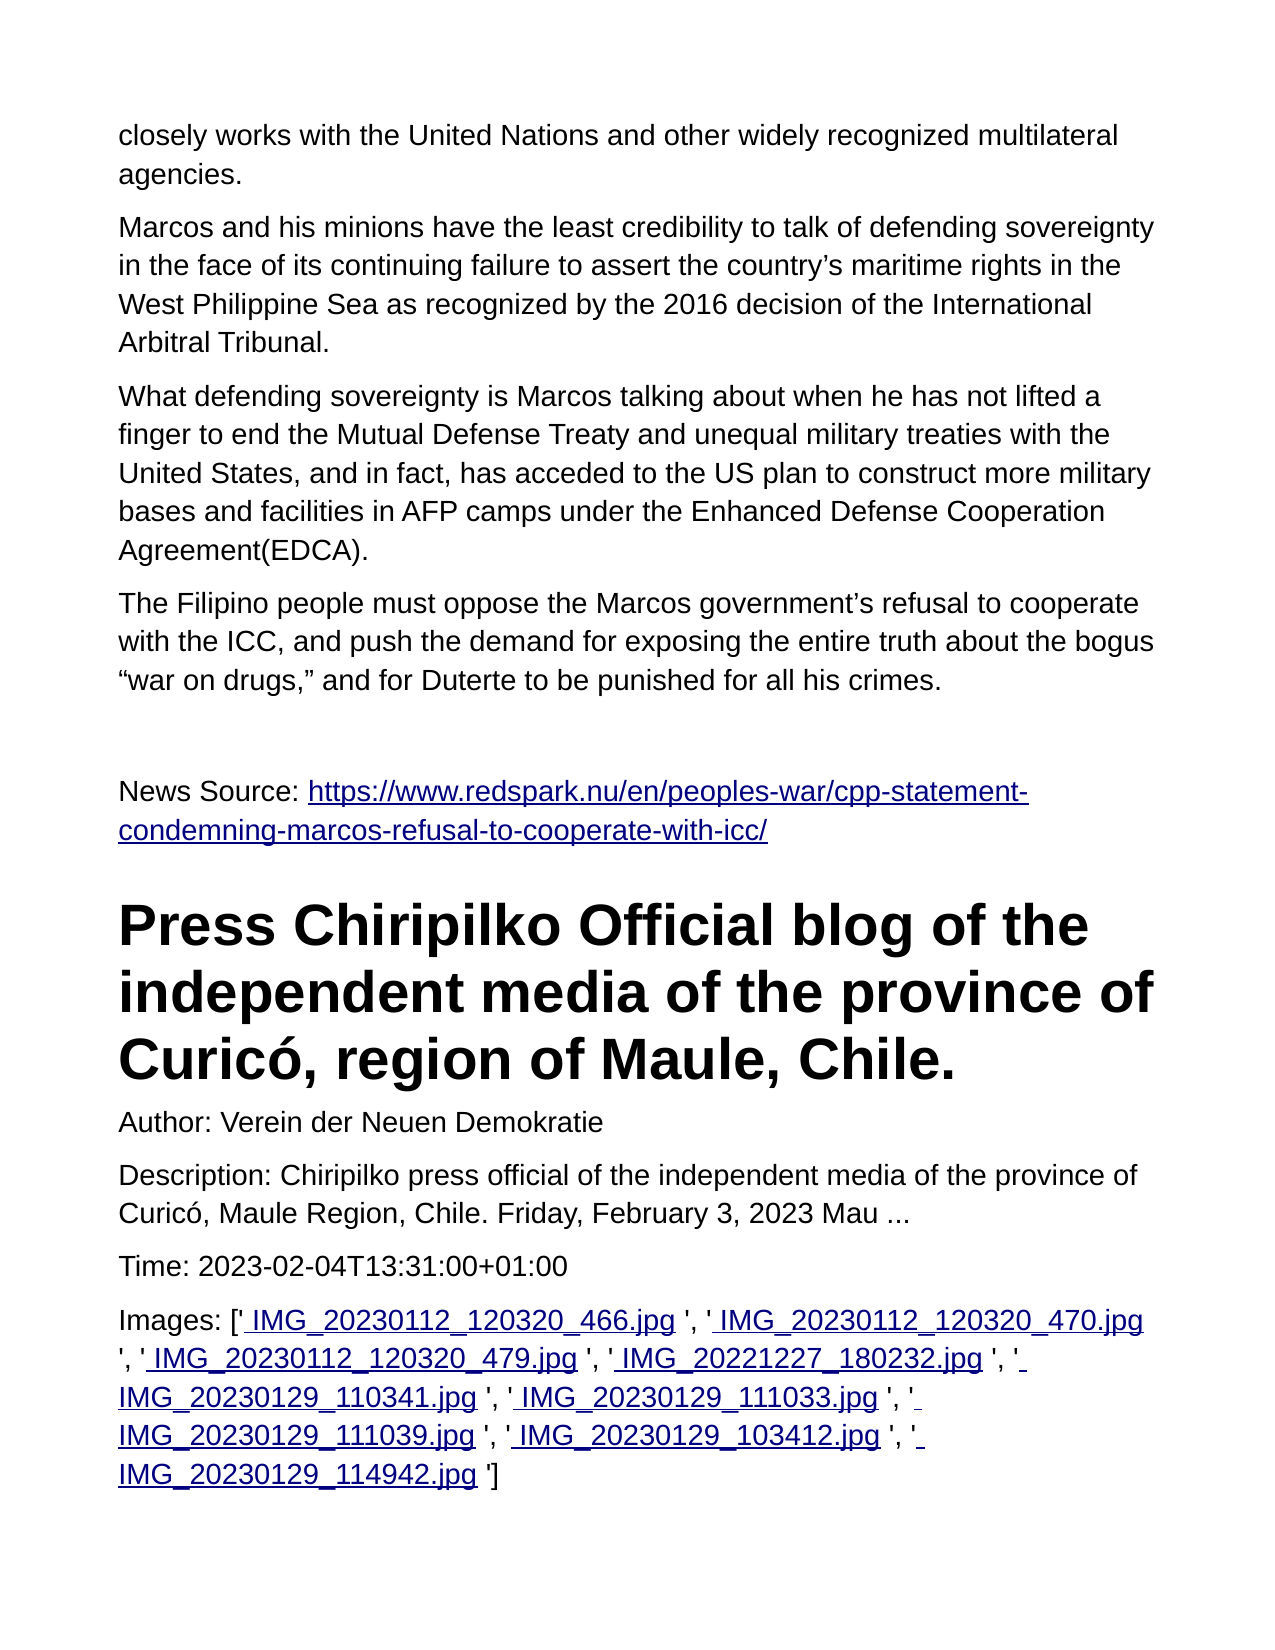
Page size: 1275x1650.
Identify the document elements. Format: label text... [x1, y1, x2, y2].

text Marcos and his minions have the least credibility to talk of defending sovereignty in the face of its continuing failure to assert the country’s maritime rights in the West Philippine Sea as recognized by the 2016 decision of the International Arbitral Tribunal. [118, 210, 1157, 359]
text Source : https://philippinerevolution.nu/statements/on-marcos-refusal-to- cooperate-with-icc/ [177, 716, 1098, 745]
text Description: Chiripilko press official of the independent media of the province of Curicó, Maule Region, Chile. Friday, February 3, 2023 Mau ... [118, 1158, 1157, 1230]
text Author: Verein der Neuen Demokratie [118, 1105, 1157, 1138]
text News Source: https://www.redspark.nu/en/peoples-war/cpp-statement-condemning-marcos-refusal-to-cooperate-with-icc/ [118, 774, 1157, 846]
text What defending sovereignty is Marcos talking about when he has not lifted a finger to end the Mutual Defense Treaty and unequal military treaties with the United States, and in fact, has acceded to the US plan to construct more military bases and facilities in AFP camps under the Enhanced Defense Cooperation Agreement(EDCA). [118, 378, 1157, 566]
subtitle Press Chiripilko Official blog of the independent media of the province of Curicó, region of Maule, Chile. [118, 891, 1157, 1092]
text The Filipino people must oppose the Marcos government’s refusal to cooperate with the ICC, and push the demand for exposing the entire truth about the bogus “war on drugs,” and for Duterte to be punished for all his crimes. [118, 586, 1157, 696]
text closely works with the United Nations and other widely recognized multilateral agencies. [118, 118, 1157, 190]
text Images: [' IMG_20230112_120320_466.jpg ', ' IMG_20230112_120320_470.jpg ', ' IMG_20230112_120320_479.jpg ', ' IMG_20221227_180232.jpg ', ' IMG_20230129_110341.jpg ', ' IMG_20230129_111033.jpg ', ' IMG_20230129_111039.jpg ', ' IMG_20230129_103412.jpg ', ' IMG_20230129_114942.jpg '] [118, 1303, 1157, 1490]
text Time: 2023-02-04T13:31:00+01:00 [118, 1249, 1157, 1283]
